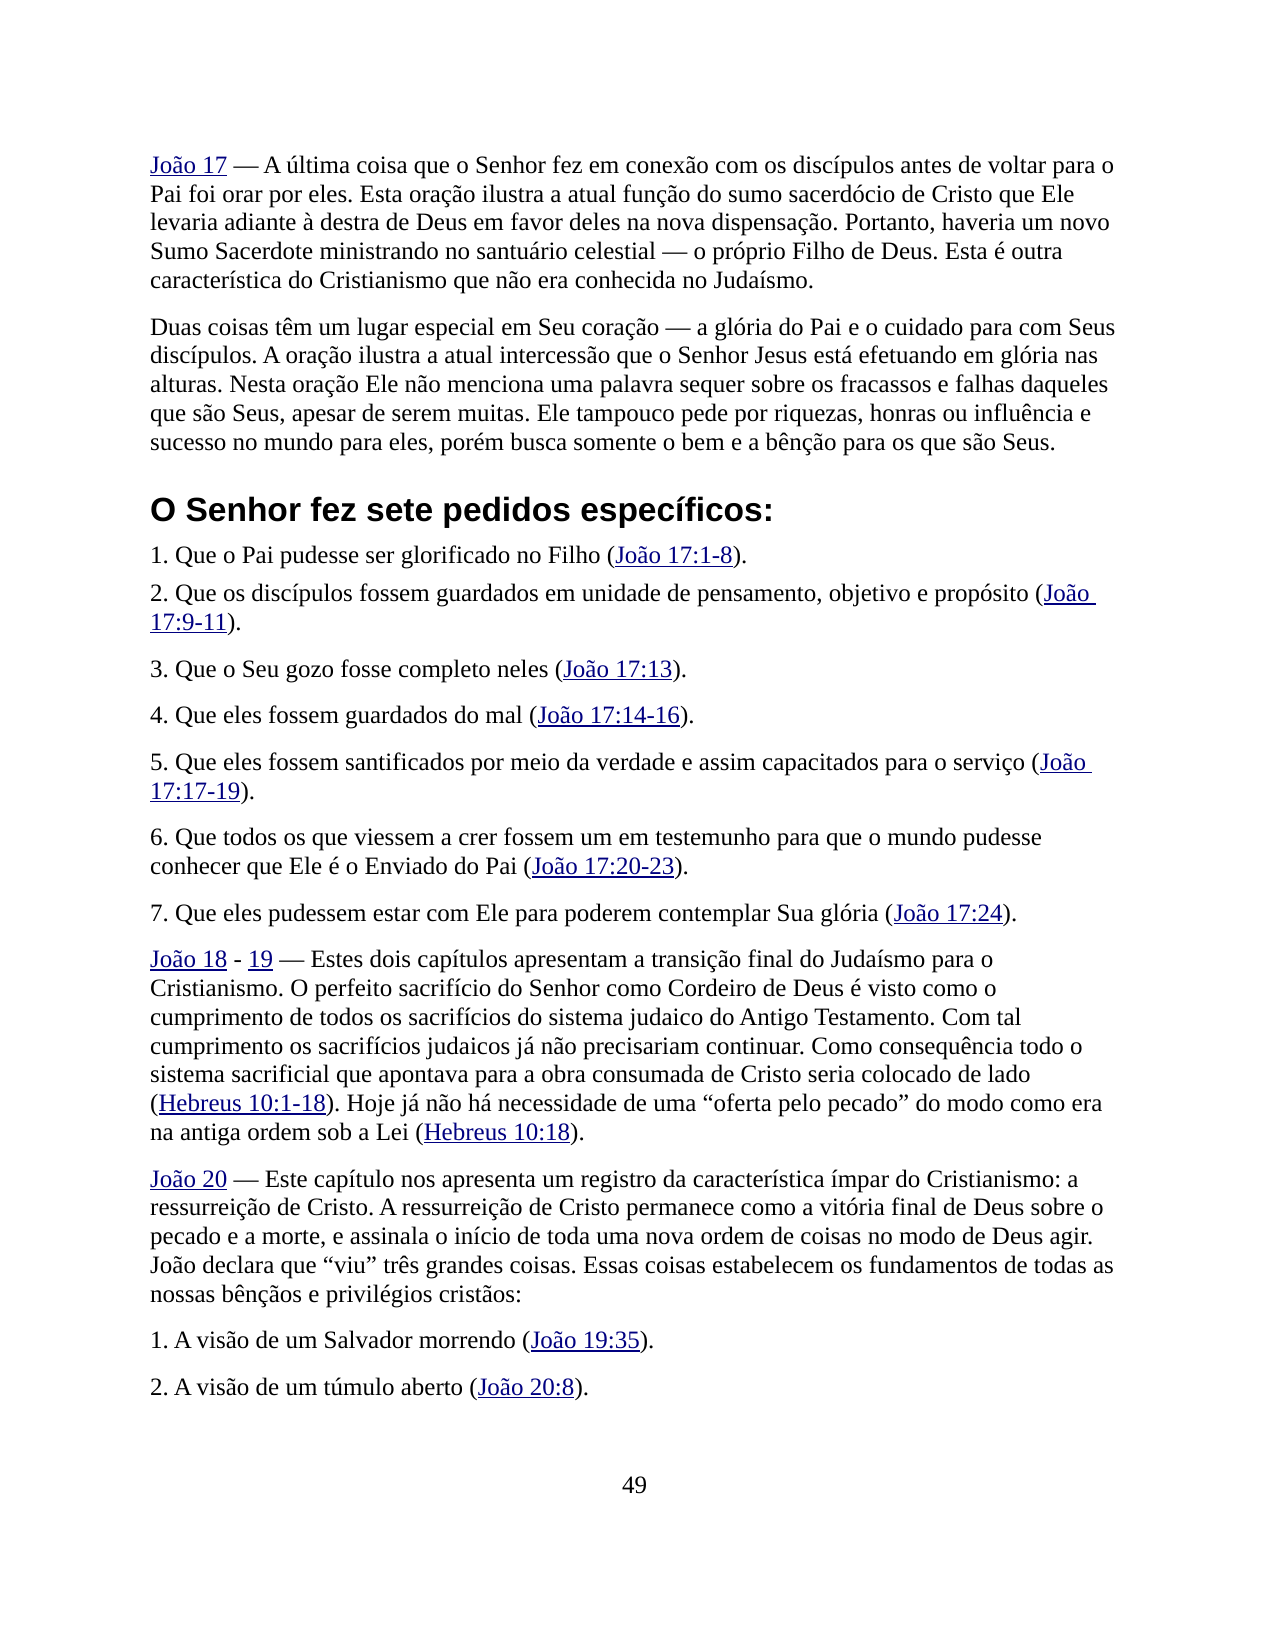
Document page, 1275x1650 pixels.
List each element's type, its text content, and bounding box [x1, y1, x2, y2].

text 4. Que eles fossem guardados do mal (João 17:14-16). [150, 700, 1125, 729]
text 6. Que todos os que viessem a crer fossem um em testemunho para que o mundo pudesse conhecer que Ele é o Enviado do Pai (João 17:20-23). [150, 822, 1125, 880]
text 1. A visão de um Salvador morrendo (João 19:35). [150, 1325, 1125, 1354]
text 3. Que o Seu gozo fosse completo neles (João 17:13). [150, 654, 1125, 682]
text 1. Que o Pai pudesse ser glorificado no Filho (João 17:1-8). [150, 541, 1125, 569]
text João 17 — A última coisa que o Senhor fez em conexão com os discípulos antes de voltar para o Pai foi orar por eles. Esta oração ilustra a atual função do sumo sacerdócio de Cristo que Ele levaria adiante à destra de Deus em favor deles na nova dispensação. Portanto, haveria um novo Sumo Sacerdote ministrando no santuário celestial — o próprio Filho de Deus. Esta é outra característica do Cristianismo que não era conhecida no Judaísmo. [150, 150, 1125, 294]
text João 18 - 19 — Estes dois capítulos apresentam a transição final do Judaísmo para o Cristianismo. O perfeito sacrifício do Senhor como Cordeiro de Deus é visto como o cumprimento de todos os sacrifícios do sistema judaico do Antigo Testamento. Com tal cumprimento os sacrifícios judaicos já não precisariam continuar. Como consequência todo o sistema sacrificial que apontava para a obra consumada de Cristo seria colocado de lado (Hebreus 10:1-18). Hoje já não há necessidade de uma “oferta pelo pecado” do modo como era na antiga ordem sob a Lei (Hebreus 10:18). [150, 944, 1125, 1146]
text 7. Que eles pudessem estar com Ele para poderem contemplar Sua glória (João 17:24). [150, 898, 1125, 927]
text Duas coisas têm um lugar especial em Seu coração — a glória do Pai e o cuidado para com Seus discípulos. A oração ilustra a atual intercessão que o Senhor Jesus está efetuando em glória nas alturas. Nesta oração Ele não menciona uma palavra sequer sobre os fracassos e falhas daqueles que são Seus, apesar de serem muitas. Ele tampouco pede por riquezas, honras ou influência e sucesso no mundo para eles, porém busca somente o bem e a bênção para os que são Seus. [150, 312, 1125, 455]
text João 20 — Este capítulo nos apresenta um registro da característica ímpar do Cristianismo: a ressurreição de Cristo. A ressurreição de Cristo permanece como a vitória final de Deus sobre o pecado e a morte, e assinala o início de toda uma nova ordem de coisas no modo de Deus agir. João declara que “viu” três grandes coisas. Essas coisas estabelecem os fundamentos de todas as nossas bênçãos e privilégios cristãos: [150, 1164, 1125, 1307]
text 2. A visão de um túmulo aberto (João 20:8). [150, 1372, 1125, 1401]
text 5. Que eles fossem santificados por meio da verdade e assim capacitados para o serviço (João 17:17-19). [150, 747, 1125, 804]
subtitle O Senhor fez sete pedidos específicos: [150, 489, 1125, 528]
text 2. Que os discípulos fossem guardados em unidade de pensamento, objetivo e propósito (João 17:9-11). [150, 578, 1125, 636]
